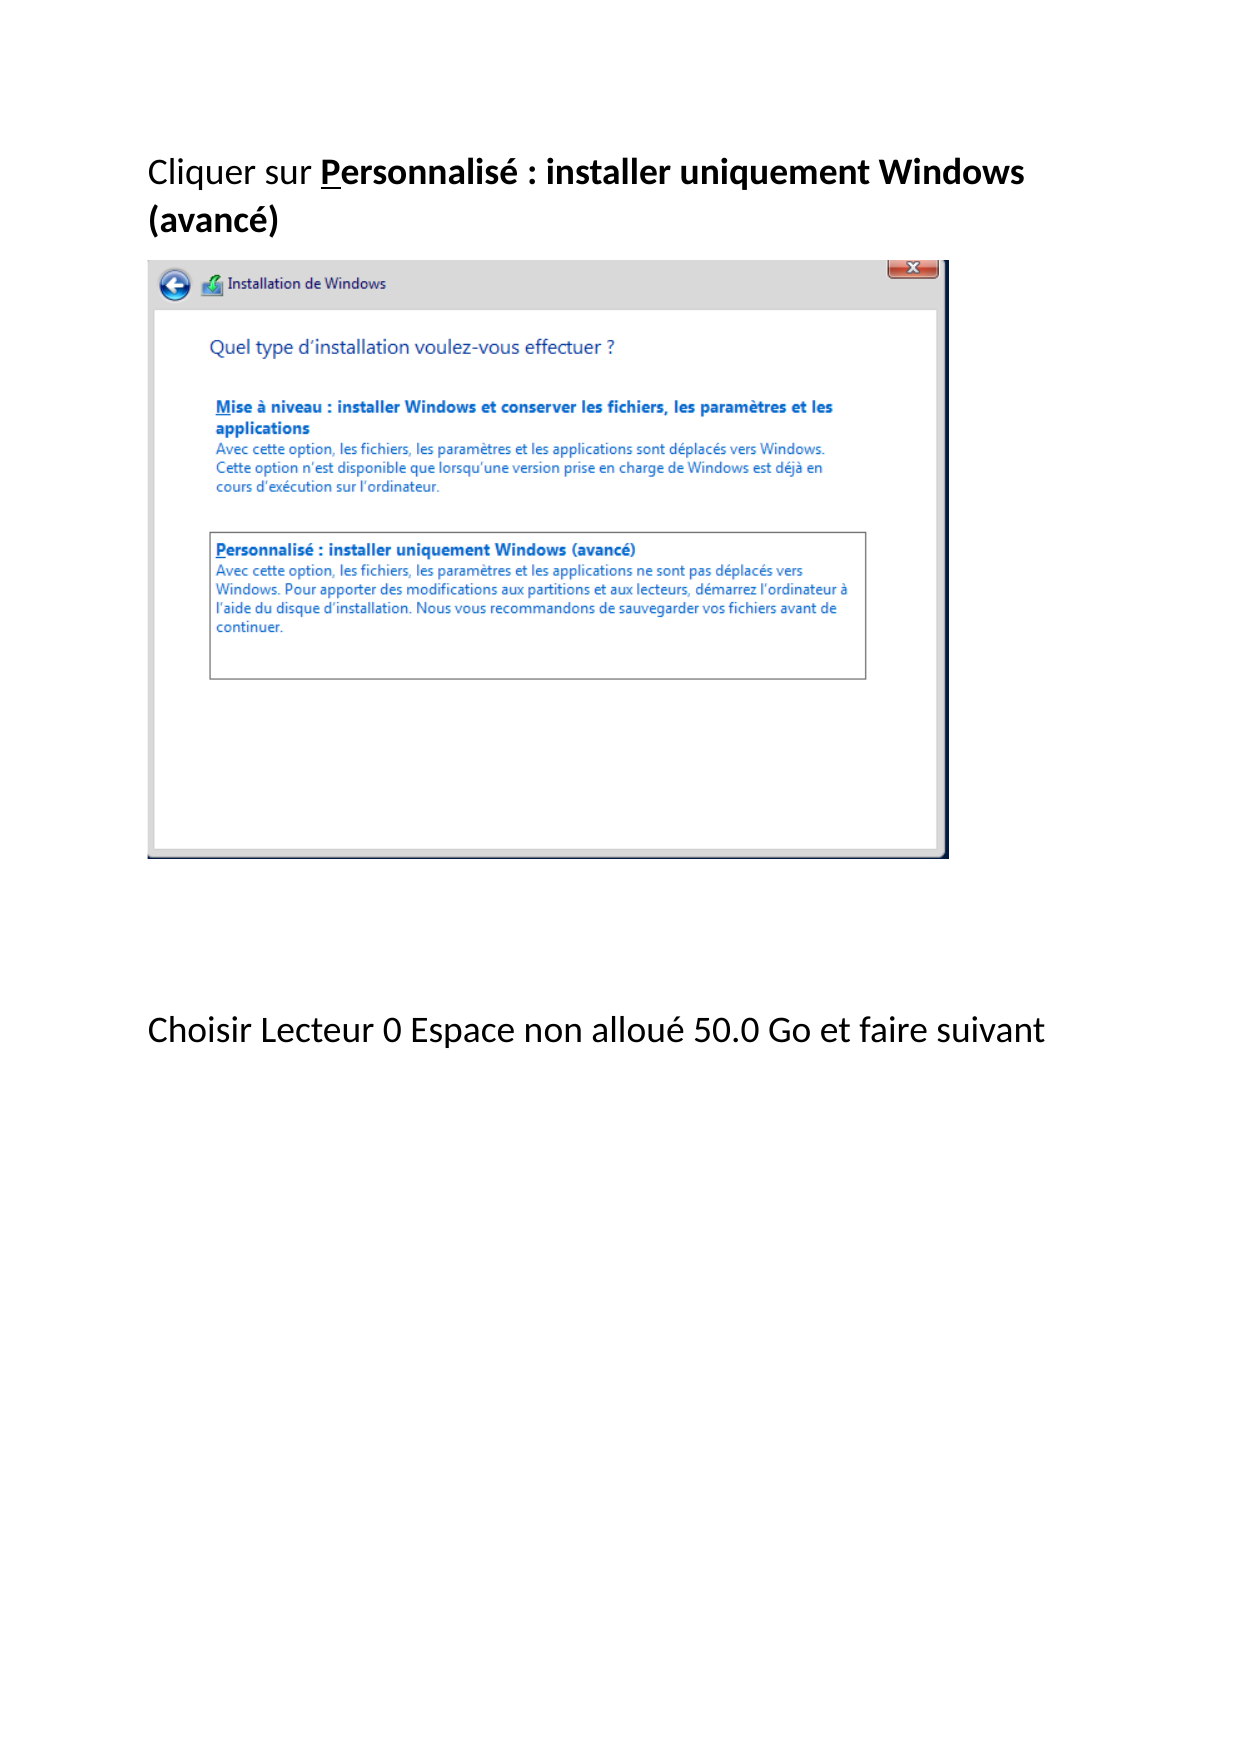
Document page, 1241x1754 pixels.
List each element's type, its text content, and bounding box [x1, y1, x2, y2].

text Cliquer sur Personnalisé : installer uniquement Windows (avancé) [148, 148, 1093, 242]
text Choisir Lecteur 0 Espace non alloué 50.0 Go et faire suivant [148, 1006, 1093, 1052]
